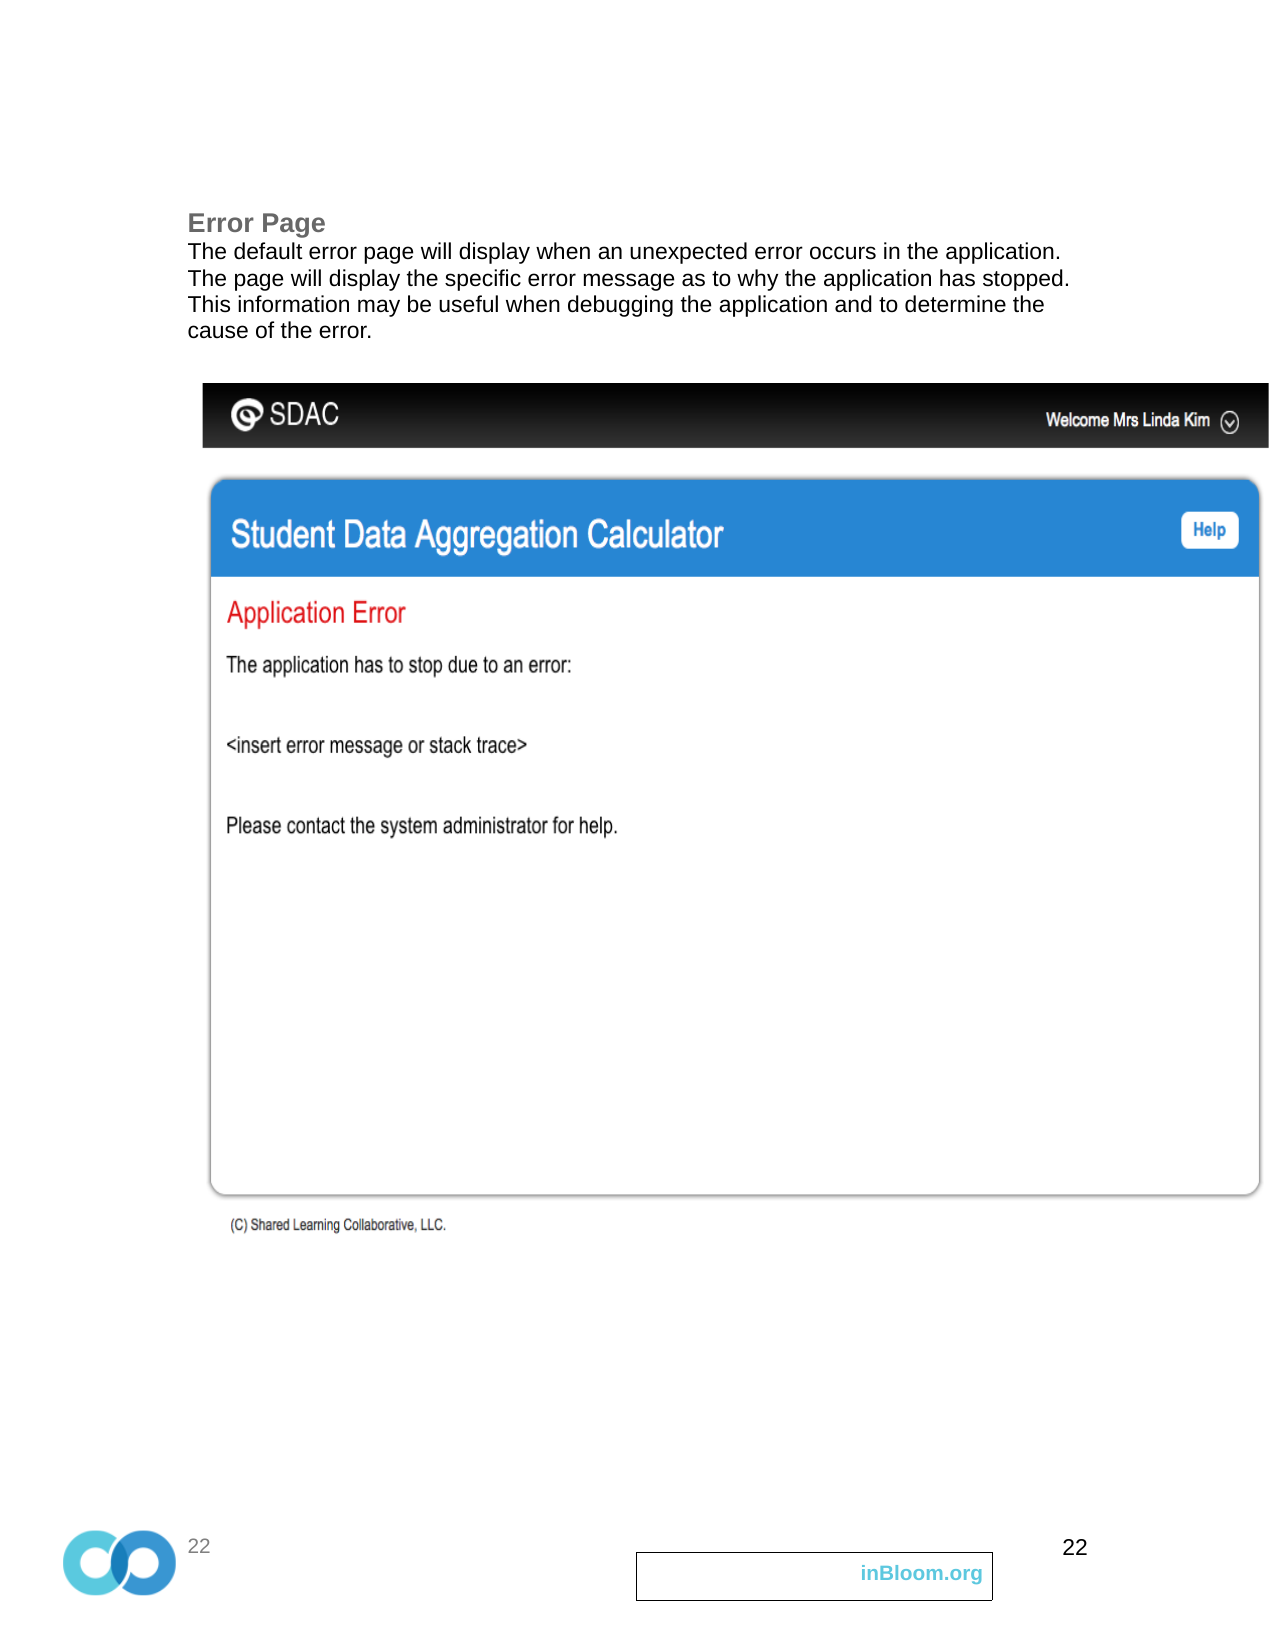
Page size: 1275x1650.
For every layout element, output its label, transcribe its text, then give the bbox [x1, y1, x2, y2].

text The page will display the specific error message as to why the application has stopped. This information may be useful when debugging the application and to determine the cause of the error. [187, 264, 1087, 343]
picture [202, 383, 1269, 1243]
text The default error page will display when an unexpected error occurs in the application. [187, 238, 1087, 264]
subtitle Error Page [187, 207, 1087, 238]
picture [53, 1518, 926, 1635]
